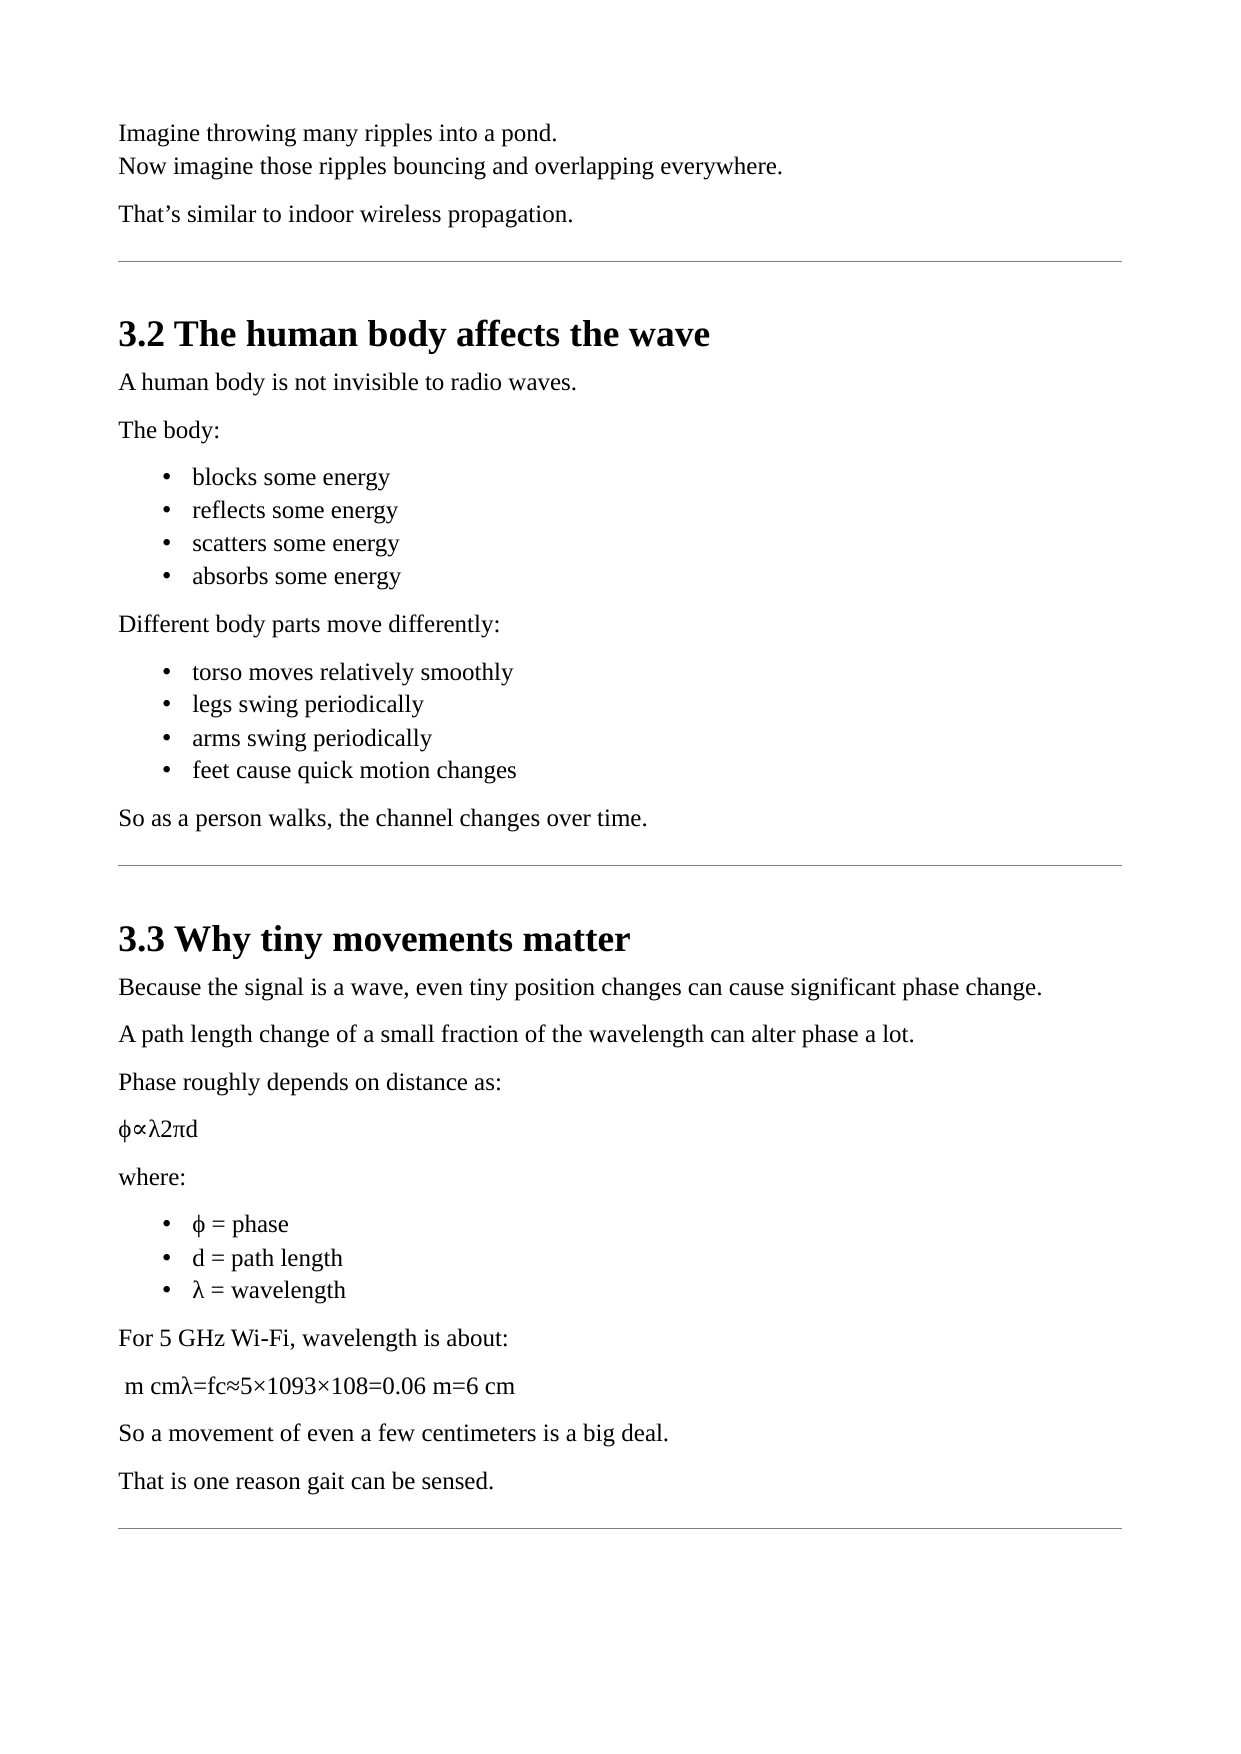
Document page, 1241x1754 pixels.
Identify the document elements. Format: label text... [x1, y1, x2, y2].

text Different body parts move differently: [118, 609, 1122, 638]
text So as a person walks, the channel changes over time. [118, 803, 1122, 832]
text A human body is not invisible to radio waves. [118, 367, 1122, 396]
subtitle 3.2 The human body affects the wave [118, 311, 1122, 354]
subtitle 3.3 Why tiny movements matter [118, 916, 1122, 959]
list absorbs some energy [162, 561, 1122, 590]
list scatters some energy [162, 528, 1122, 557]
text The body: [118, 415, 1122, 443]
text That’s similar to indoor wireless propagation. [118, 199, 1122, 227]
text where: [118, 1162, 1122, 1191]
text Imagine throwing many ripples into a pond. Now imagine those ripples bouncing and overlapping everywhere. [118, 118, 1122, 180]
text ϕ∝λ2πd​ [118, 1114, 1122, 1143]
text That is one reason gait can be sensed. [118, 1466, 1122, 1495]
list legs swing periodically [162, 689, 1122, 718]
text Because the signal is a wave, even tiny position changes can cause significant phase change. [118, 972, 1122, 1000]
text So a movement of even a few centimeters is a big deal. [118, 1418, 1122, 1447]
list reflects some energy [162, 495, 1122, 524]
text m cmλ=fc​≈5×1093×108​=0.06 m=6 cm [118, 1371, 1122, 1399]
text For 5 GHz Wi-Fi, wavelength is about: [118, 1323, 1122, 1352]
list feet cause quick motion changes [162, 756, 1122, 784]
text Phase roughly depends on distance as: [118, 1067, 1122, 1096]
text A path length change of a small fraction of the wavelength can alter phase a lot. [118, 1019, 1122, 1048]
list torso moves relatively smoothly [162, 657, 1122, 685]
list blocks some energy [162, 462, 1122, 491]
list arms swing periodically [162, 723, 1122, 751]
list ϕ = phase [162, 1209, 1122, 1238]
list d = path length [162, 1243, 1122, 1271]
list λ = wavelength [162, 1276, 1122, 1304]
